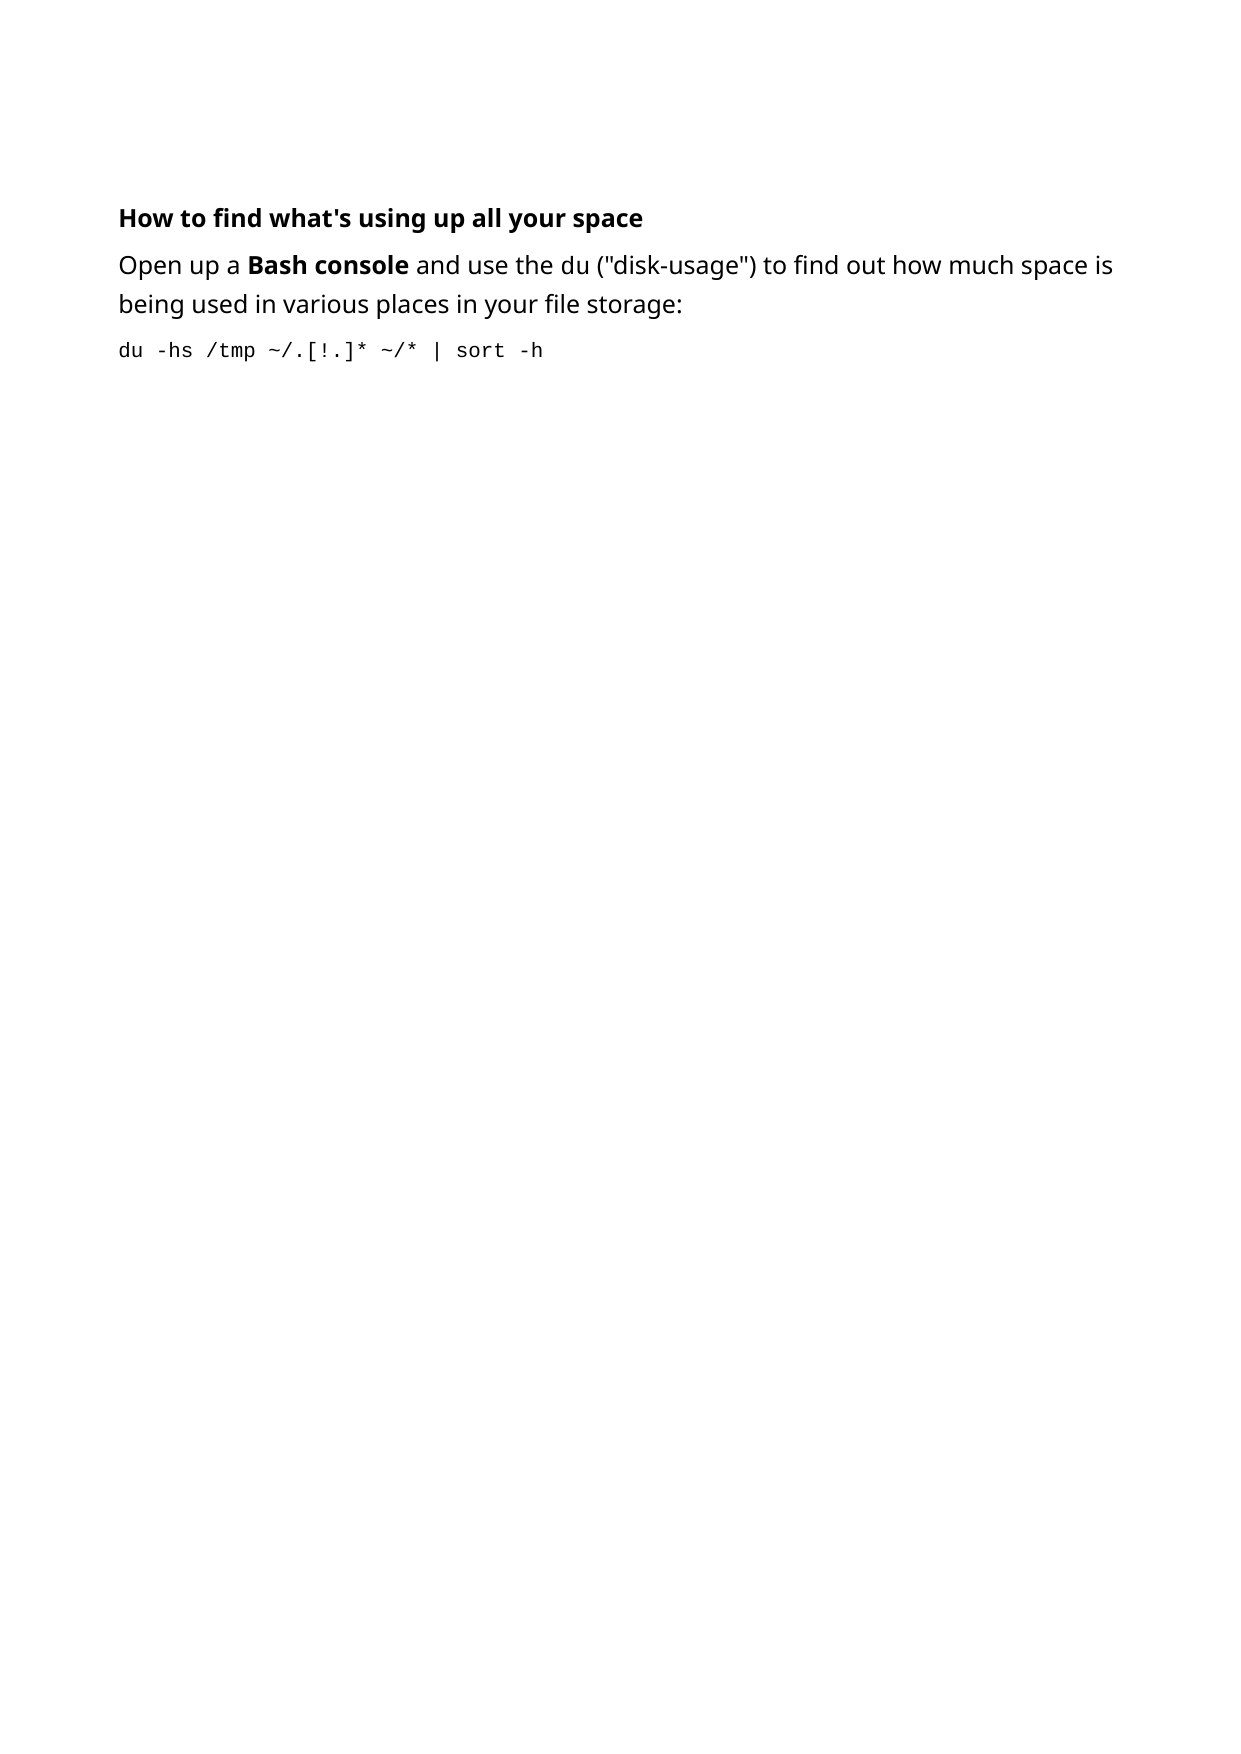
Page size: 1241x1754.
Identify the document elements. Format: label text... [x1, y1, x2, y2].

subtitle How to find what's using up all your space [118, 201, 1122, 235]
text Open up a Bash console and use the du ("disk-usage") to find out how much space is being used in various places in your file storage: [118, 247, 1122, 321]
text du -hs /tmp ~/.[!.]* ~/* | sort -h [118, 341, 1122, 364]
